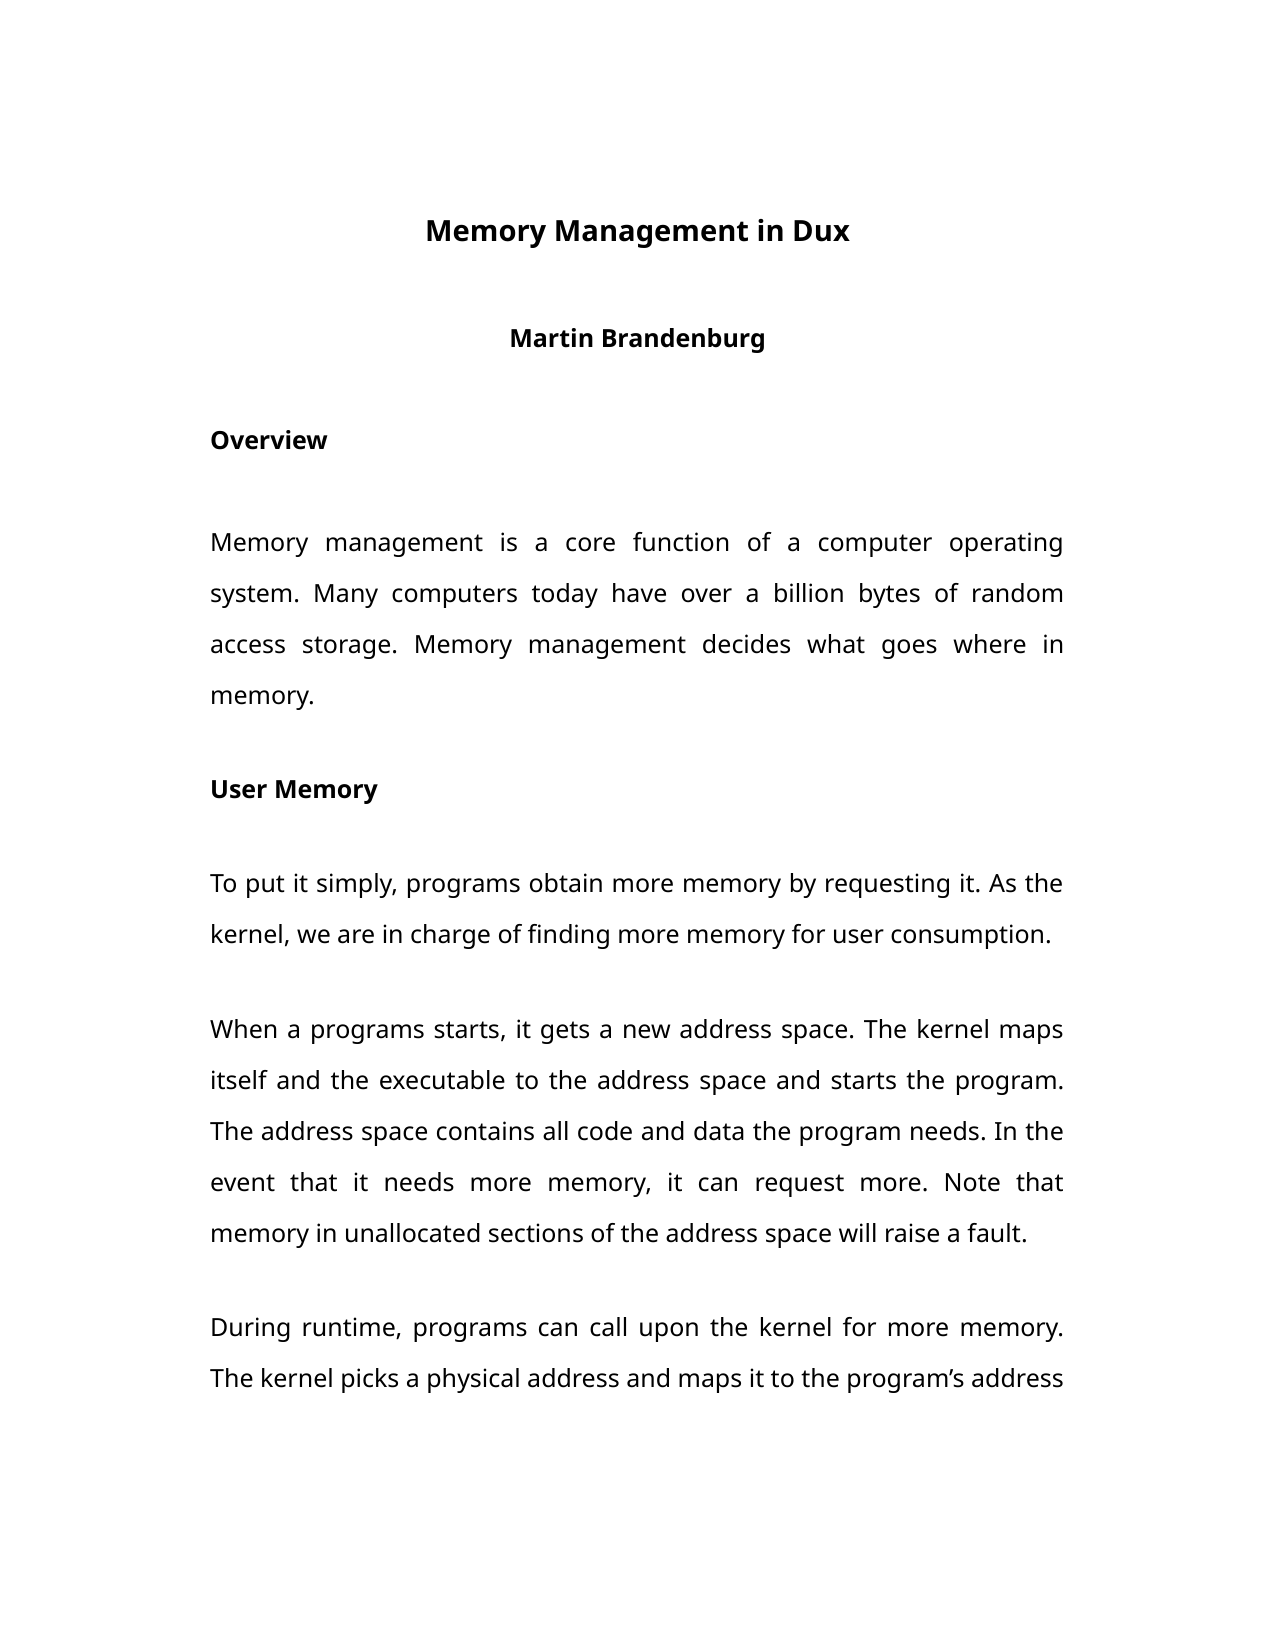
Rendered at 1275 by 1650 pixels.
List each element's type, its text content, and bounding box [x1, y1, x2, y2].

text User Memory [210, 772, 1065, 806]
text Overview [210, 423, 1065, 457]
text To put it simply, programs obtain more memory by requesting it. As the kernel, we are in charge of finding more memory for user consumption. [210, 866, 1065, 951]
text When a programs starts, it gets a new address space. The kernel maps itself and the executable to the address space and starts the program. The address space contains all code and data the program needs. In the event that it needs more memory, it can request more. Note that memory in unallocated sections of the address space will raise a fault. [210, 1011, 1065, 1249]
text Memory management is a core function of a computer operating system. Many computers today have over a billion bytes of random access storage. Memory management decides what goes where in memory. [210, 525, 1065, 712]
text Martin Brandenburg [210, 321, 1065, 354]
text Memory Management in Dux [210, 210, 1065, 250]
text During runtime, programs can call upon the kernel for more memory. The kernel picks a physical address and maps it to the program’s address [210, 1310, 1065, 1395]
